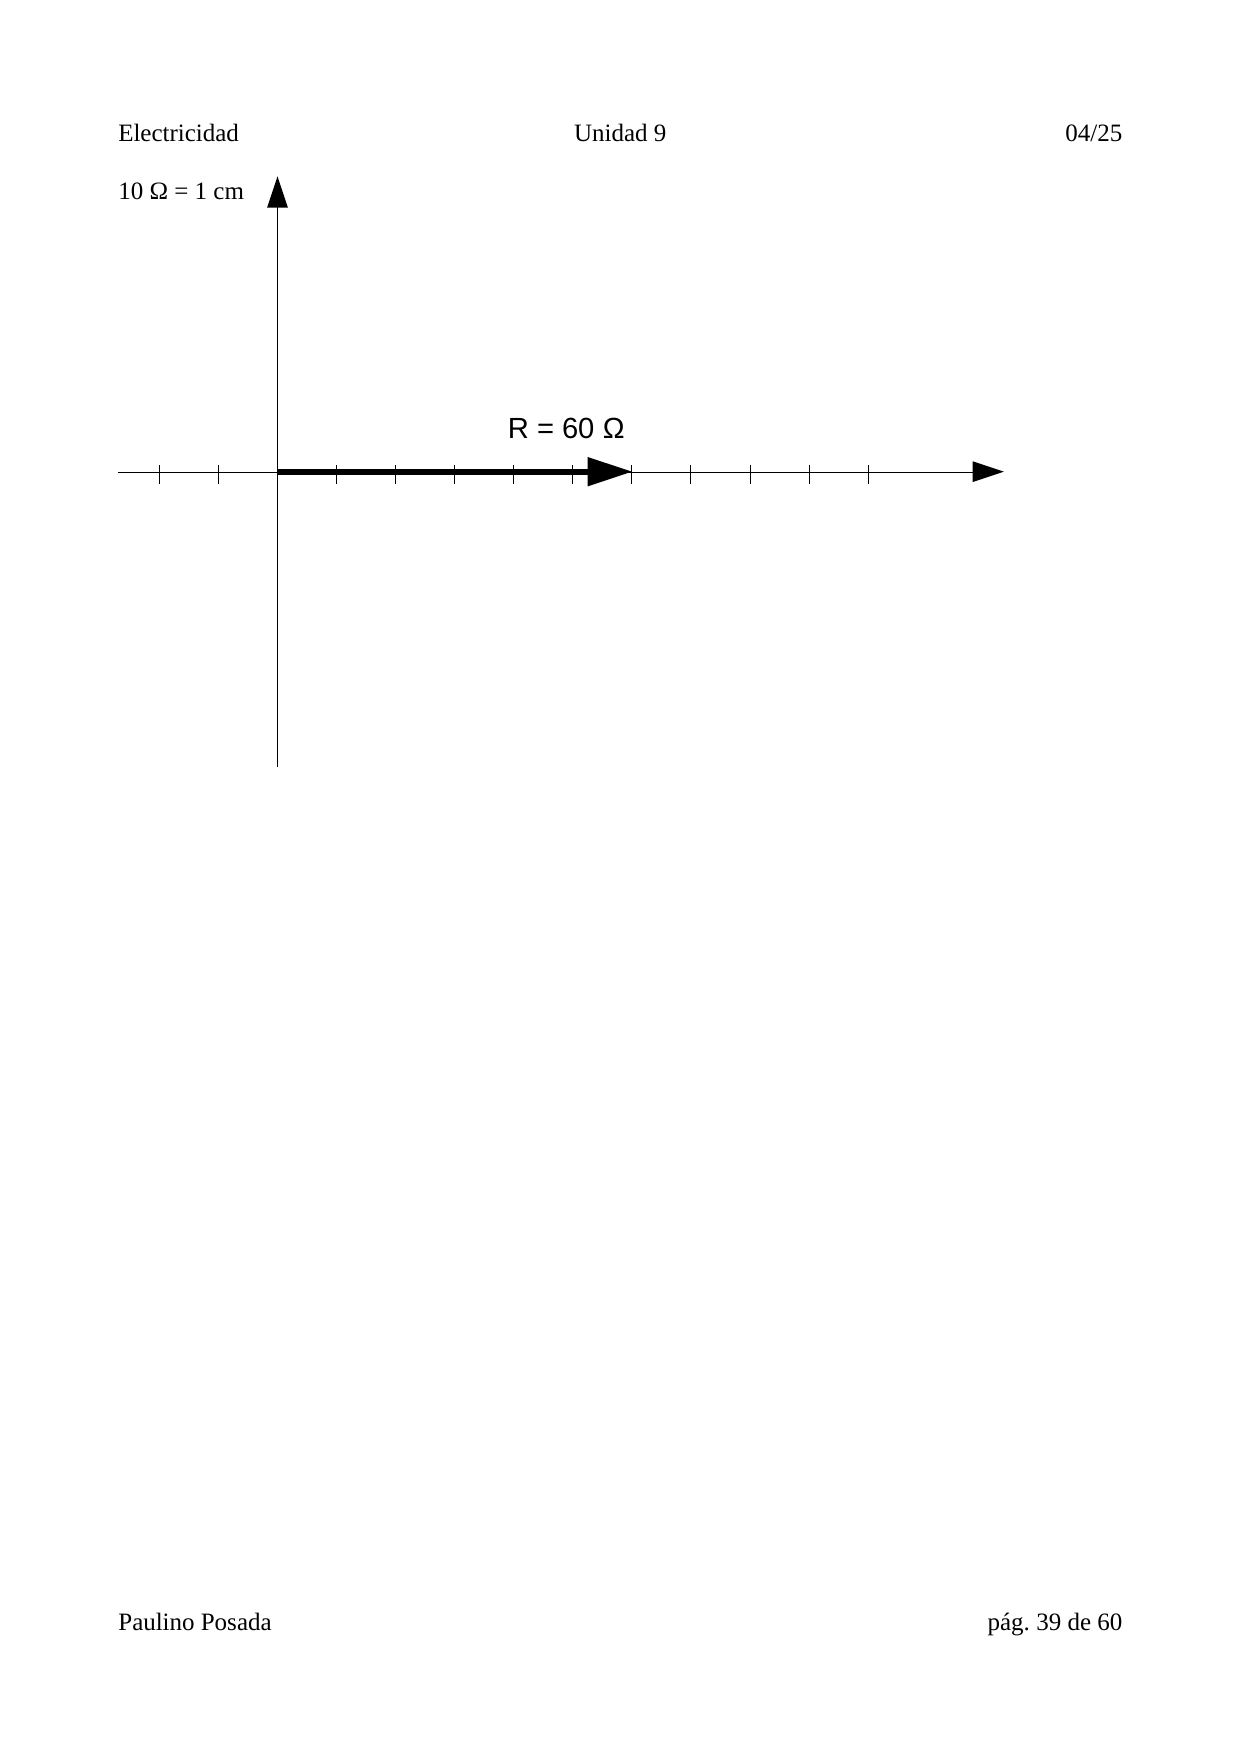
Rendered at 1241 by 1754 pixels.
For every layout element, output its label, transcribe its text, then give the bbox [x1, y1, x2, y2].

text [278, 176, 1122, 205]
text 10 Ω = 1 cm [118, 176, 277, 205]
